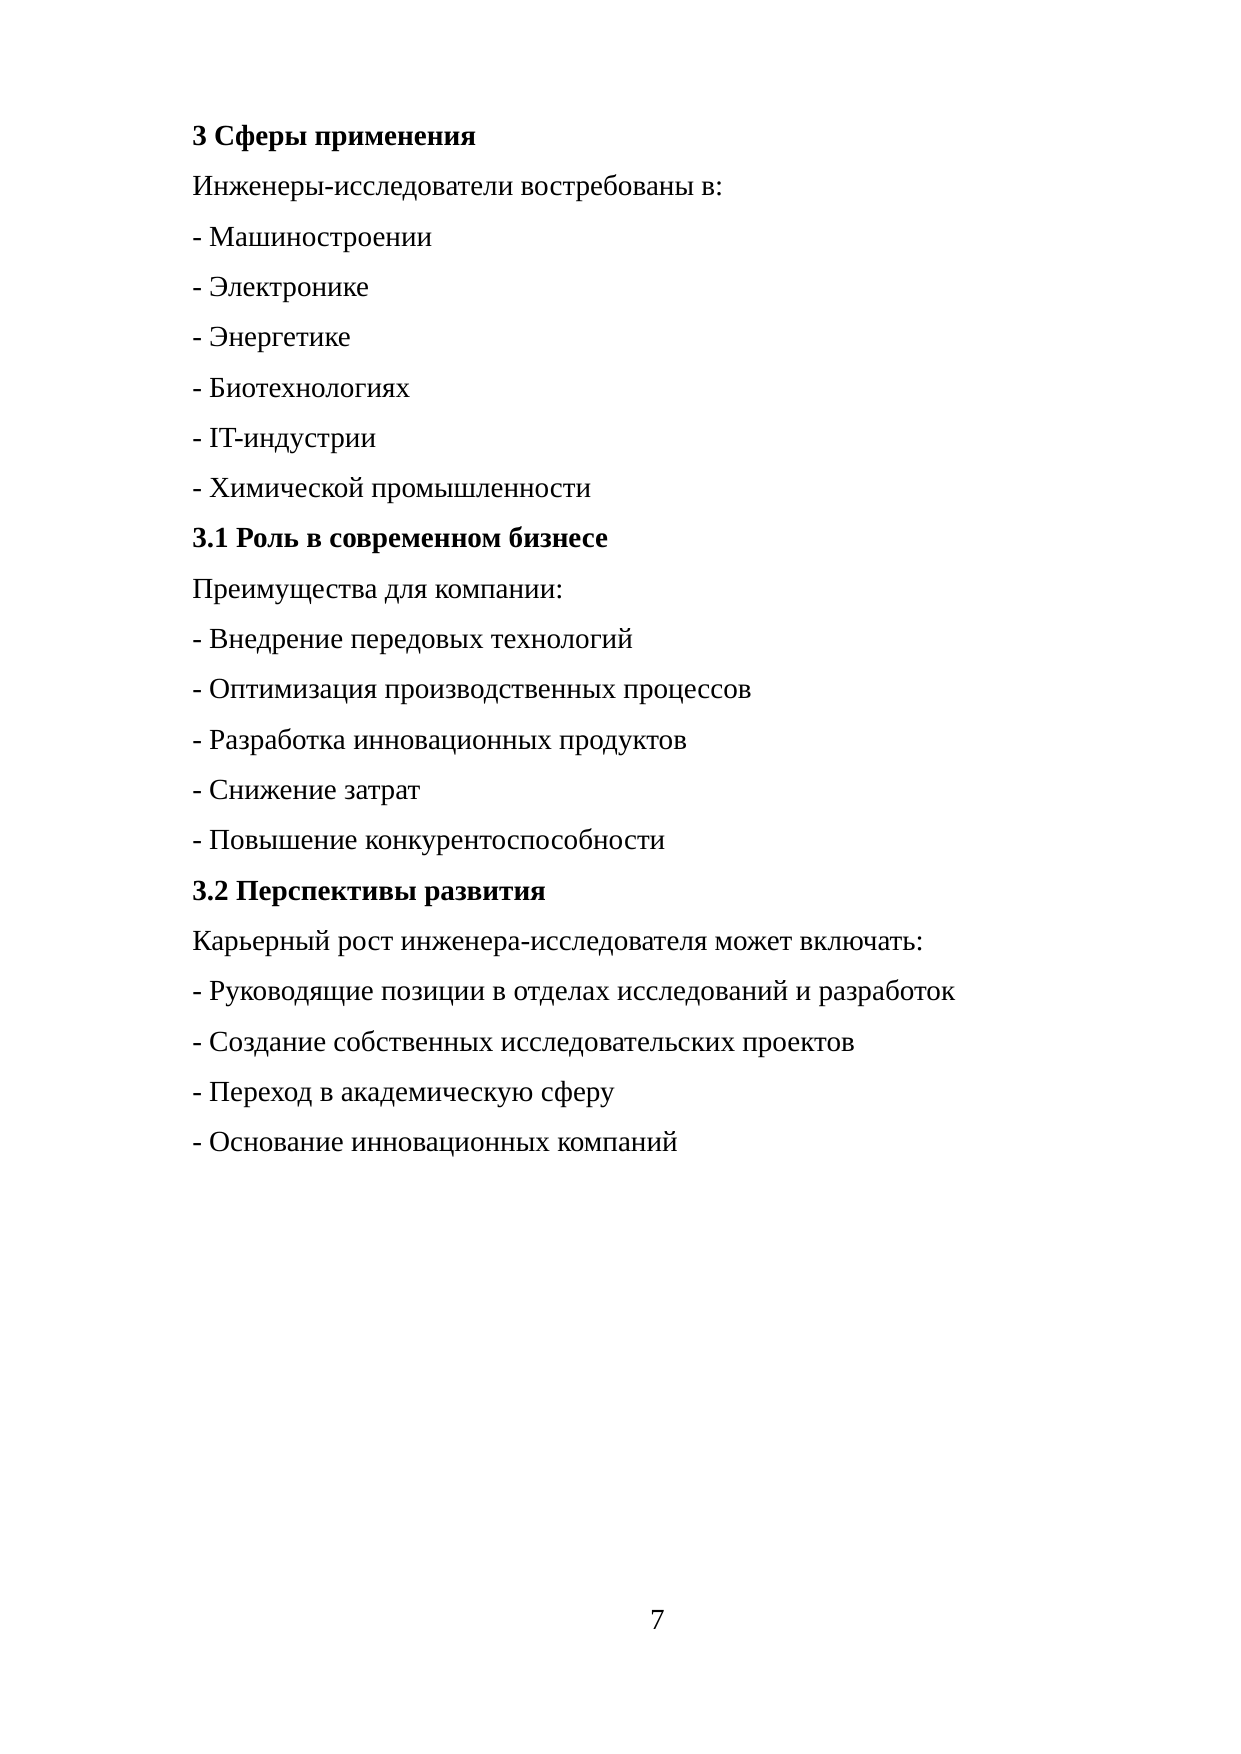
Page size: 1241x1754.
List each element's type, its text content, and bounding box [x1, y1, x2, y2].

text - Биотехнологиях [118, 370, 1122, 403]
subtitle Перспективы развития [118, 873, 1122, 906]
text - Переход в академическую сферу [118, 1074, 1122, 1108]
subtitle Сферы применения [118, 118, 1122, 152]
text - Внедрение передовых технологий [118, 621, 1122, 655]
text - Повышение конкурентоспособности [118, 822, 1122, 856]
text - Машиностроении [118, 219, 1122, 252]
text - Электронике [118, 269, 1122, 303]
text Преимущества для компании: [118, 571, 1122, 604]
text - Создание собственных исследовательских проектов [118, 1024, 1122, 1057]
text Карьерный рост инженера-исследователя может включать: [118, 923, 1122, 957]
text - Оптимизация производственных процессов [118, 672, 1122, 705]
text - Химической промышленности [118, 470, 1122, 504]
text - Энергетике [118, 319, 1122, 353]
text - Разработка инновационных продуктов [118, 722, 1122, 755]
text Инженеры-исследователи востребованы в: [118, 168, 1122, 202]
subtitle Роль в современном бизнесе [118, 521, 1122, 554]
text - Руководящие позиции в отделах исследований и разработок [118, 973, 1122, 1007]
text - Основание инновационных компаний [118, 1124, 1122, 1158]
text - IT-индустрии [118, 420, 1122, 453]
text - Снижение затрат [118, 772, 1122, 806]
